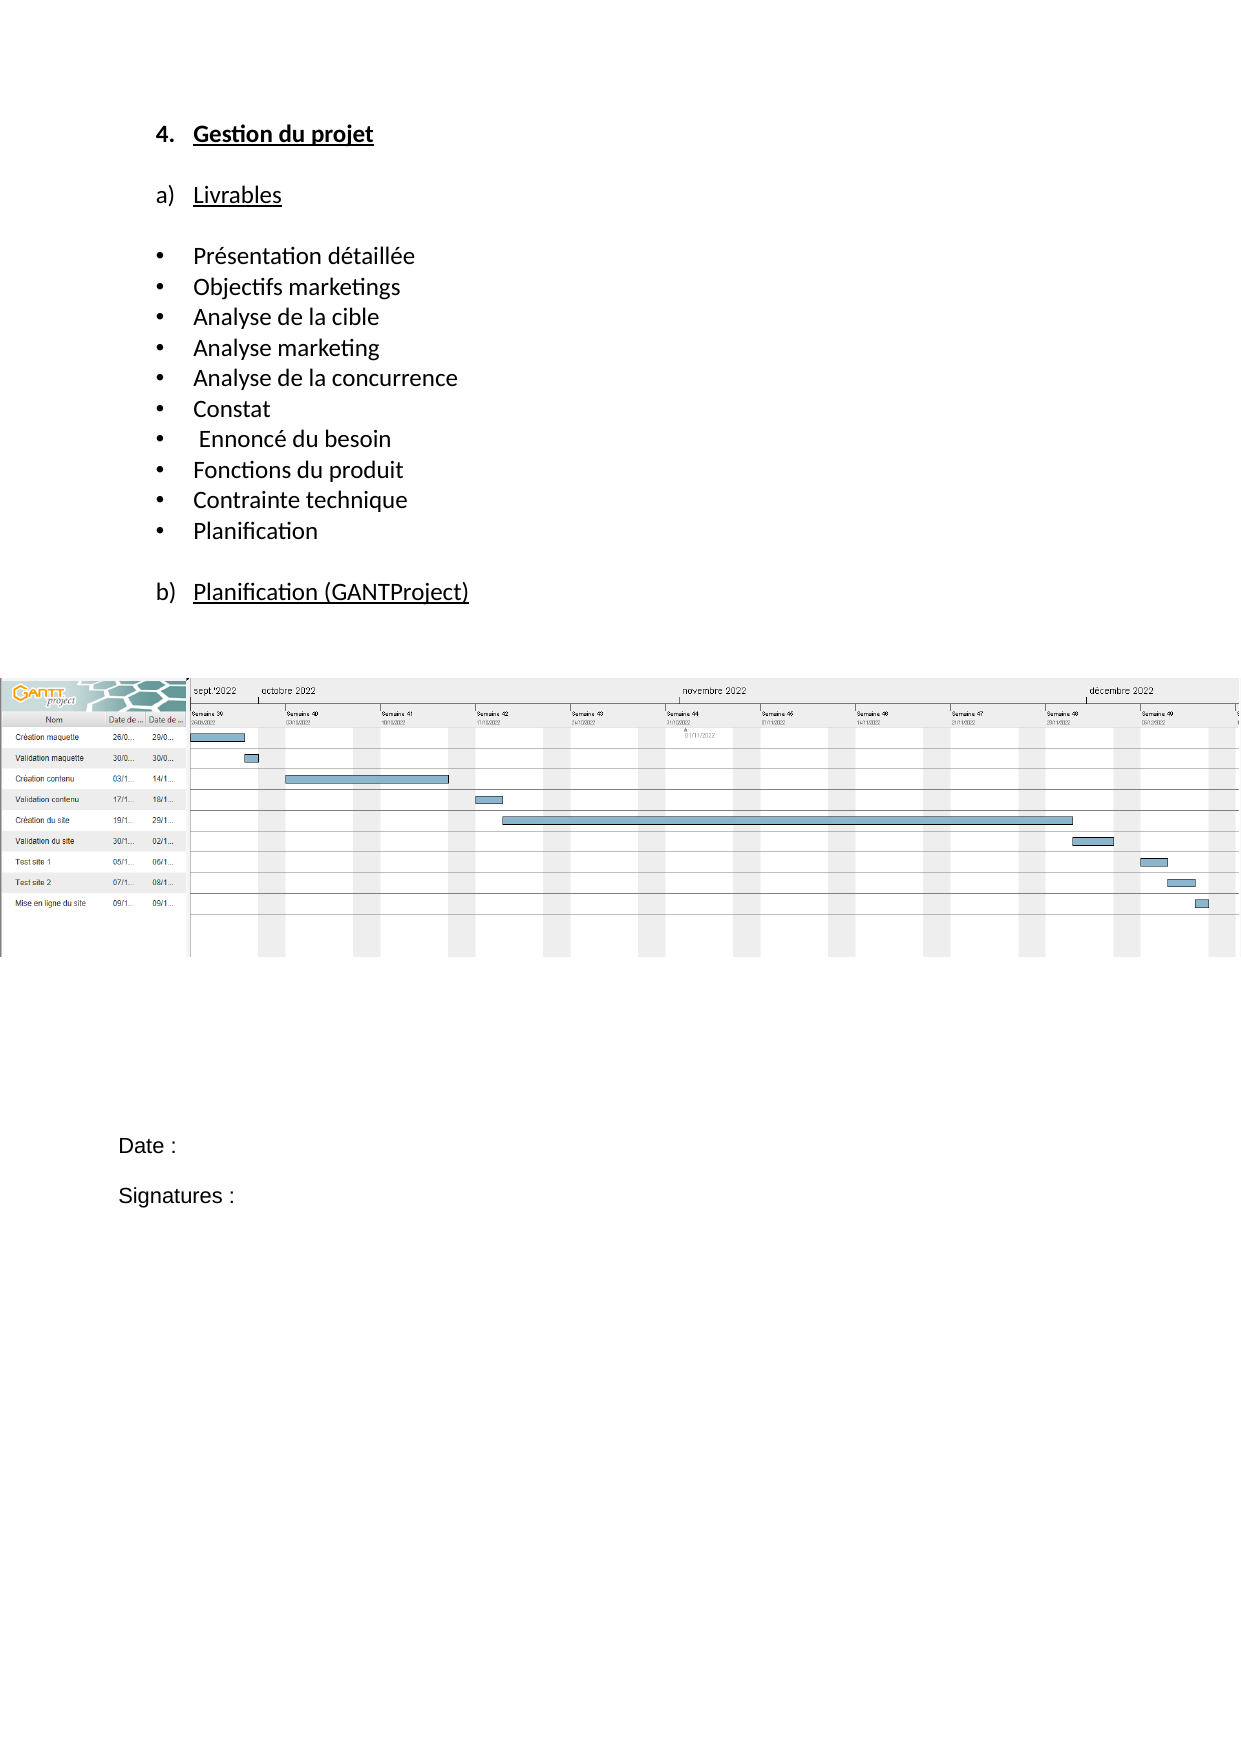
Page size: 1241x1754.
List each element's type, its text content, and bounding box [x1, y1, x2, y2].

text Signatures : [118, 1183, 1122, 1208]
list Contrainte technique [156, 484, 1122, 515]
text Date : [118, 1133, 1122, 1158]
list Constat [156, 393, 1122, 423]
list Analyse de la cible [156, 301, 1122, 332]
list Analyse de la concurrence [156, 362, 1122, 393]
list Planification (GANTProject) [156, 576, 1122, 606]
list Objectifs marketings [156, 271, 1122, 301]
list Ennoncé du besoin [156, 423, 1122, 454]
list Livrables [156, 179, 1122, 210]
picture [0, 678, 1241, 957]
list Fonctions du produit [156, 454, 1122, 484]
list Analyse marketing [156, 332, 1122, 362]
list Planification [156, 515, 1122, 545]
list Gestion du projet [156, 118, 1122, 149]
list Présentation détaillée [156, 240, 1122, 271]
